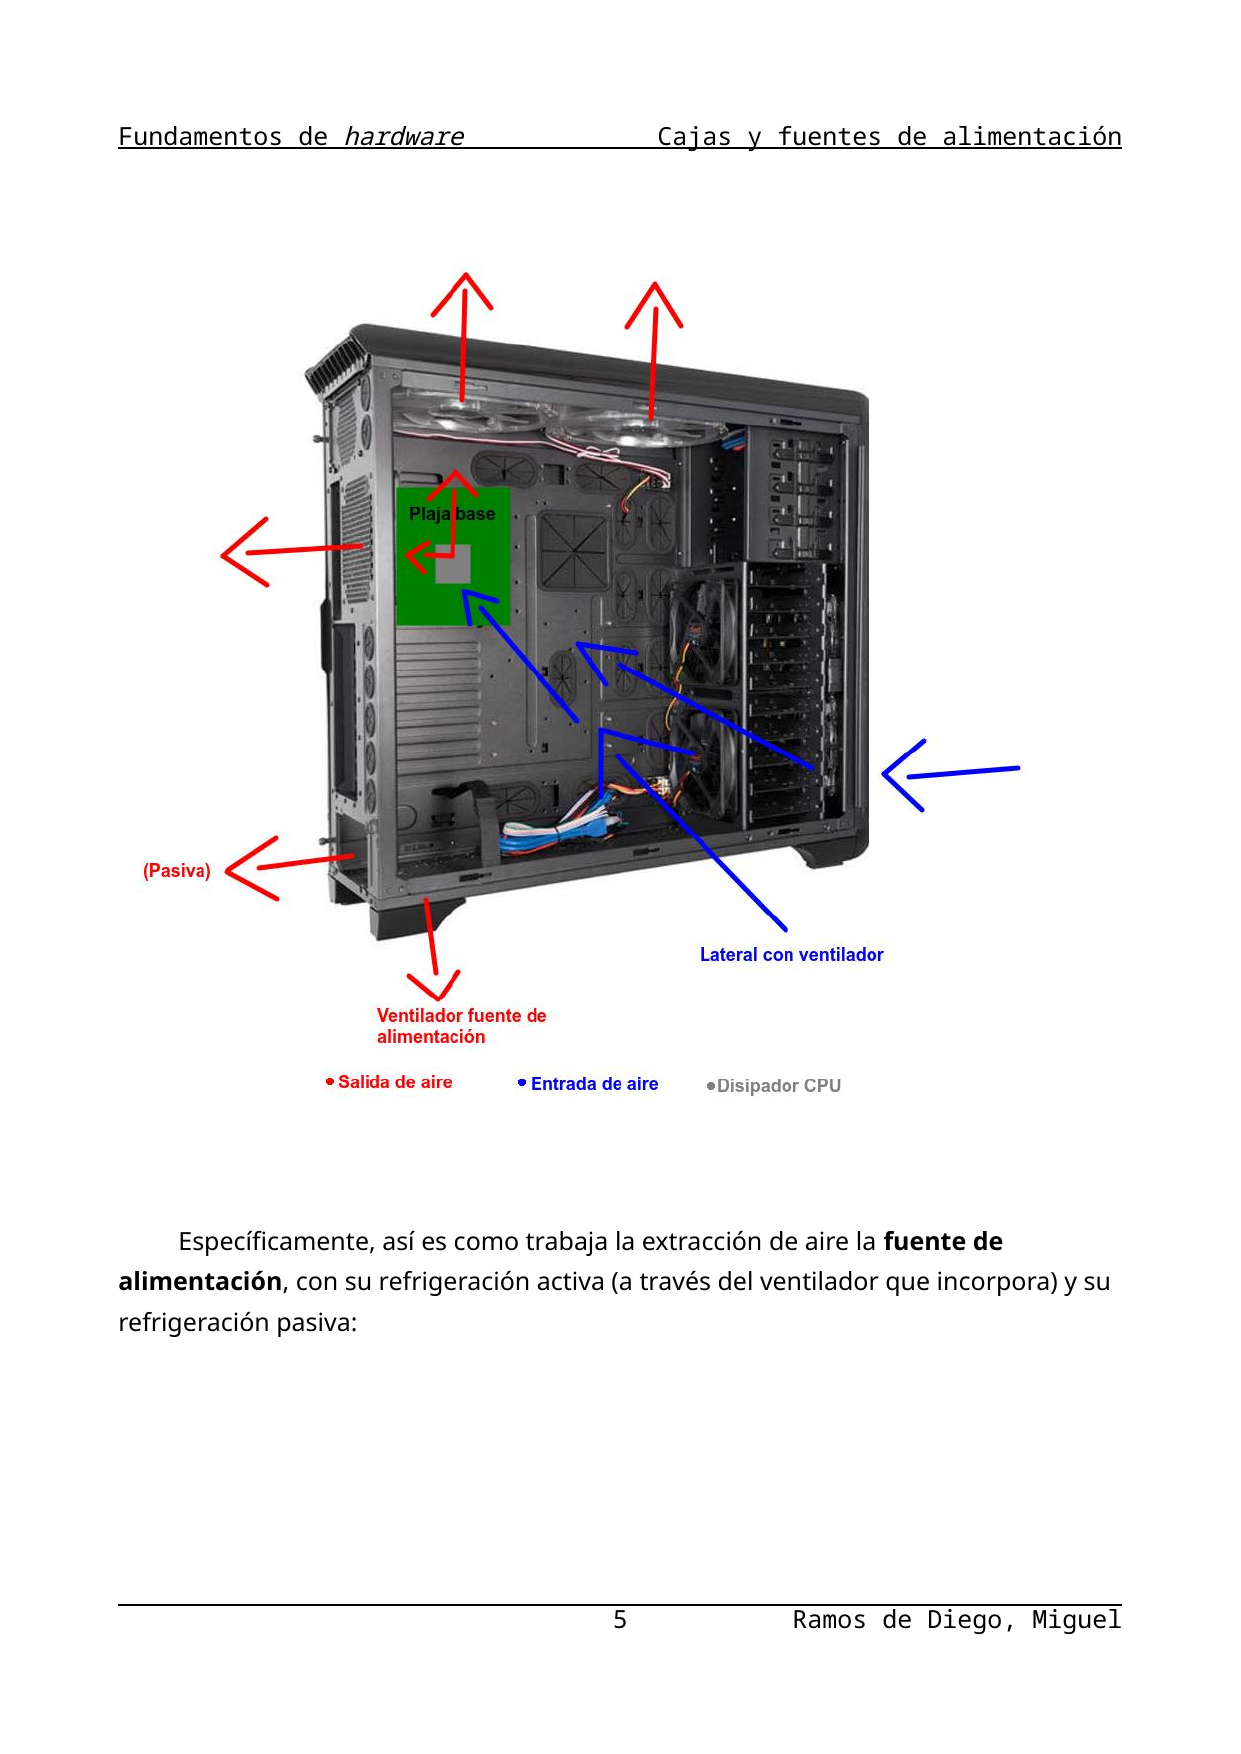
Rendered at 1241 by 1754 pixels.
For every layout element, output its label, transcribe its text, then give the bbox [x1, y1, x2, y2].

picture [118, 181, 1123, 1161]
text Específicamente, así es como trabaja la extracción de aire la fuente de alimentación, con su refrigeración activa (a través del ventilador que incorpora) y su refrigeración pasiva: [118, 1223, 1122, 1339]
